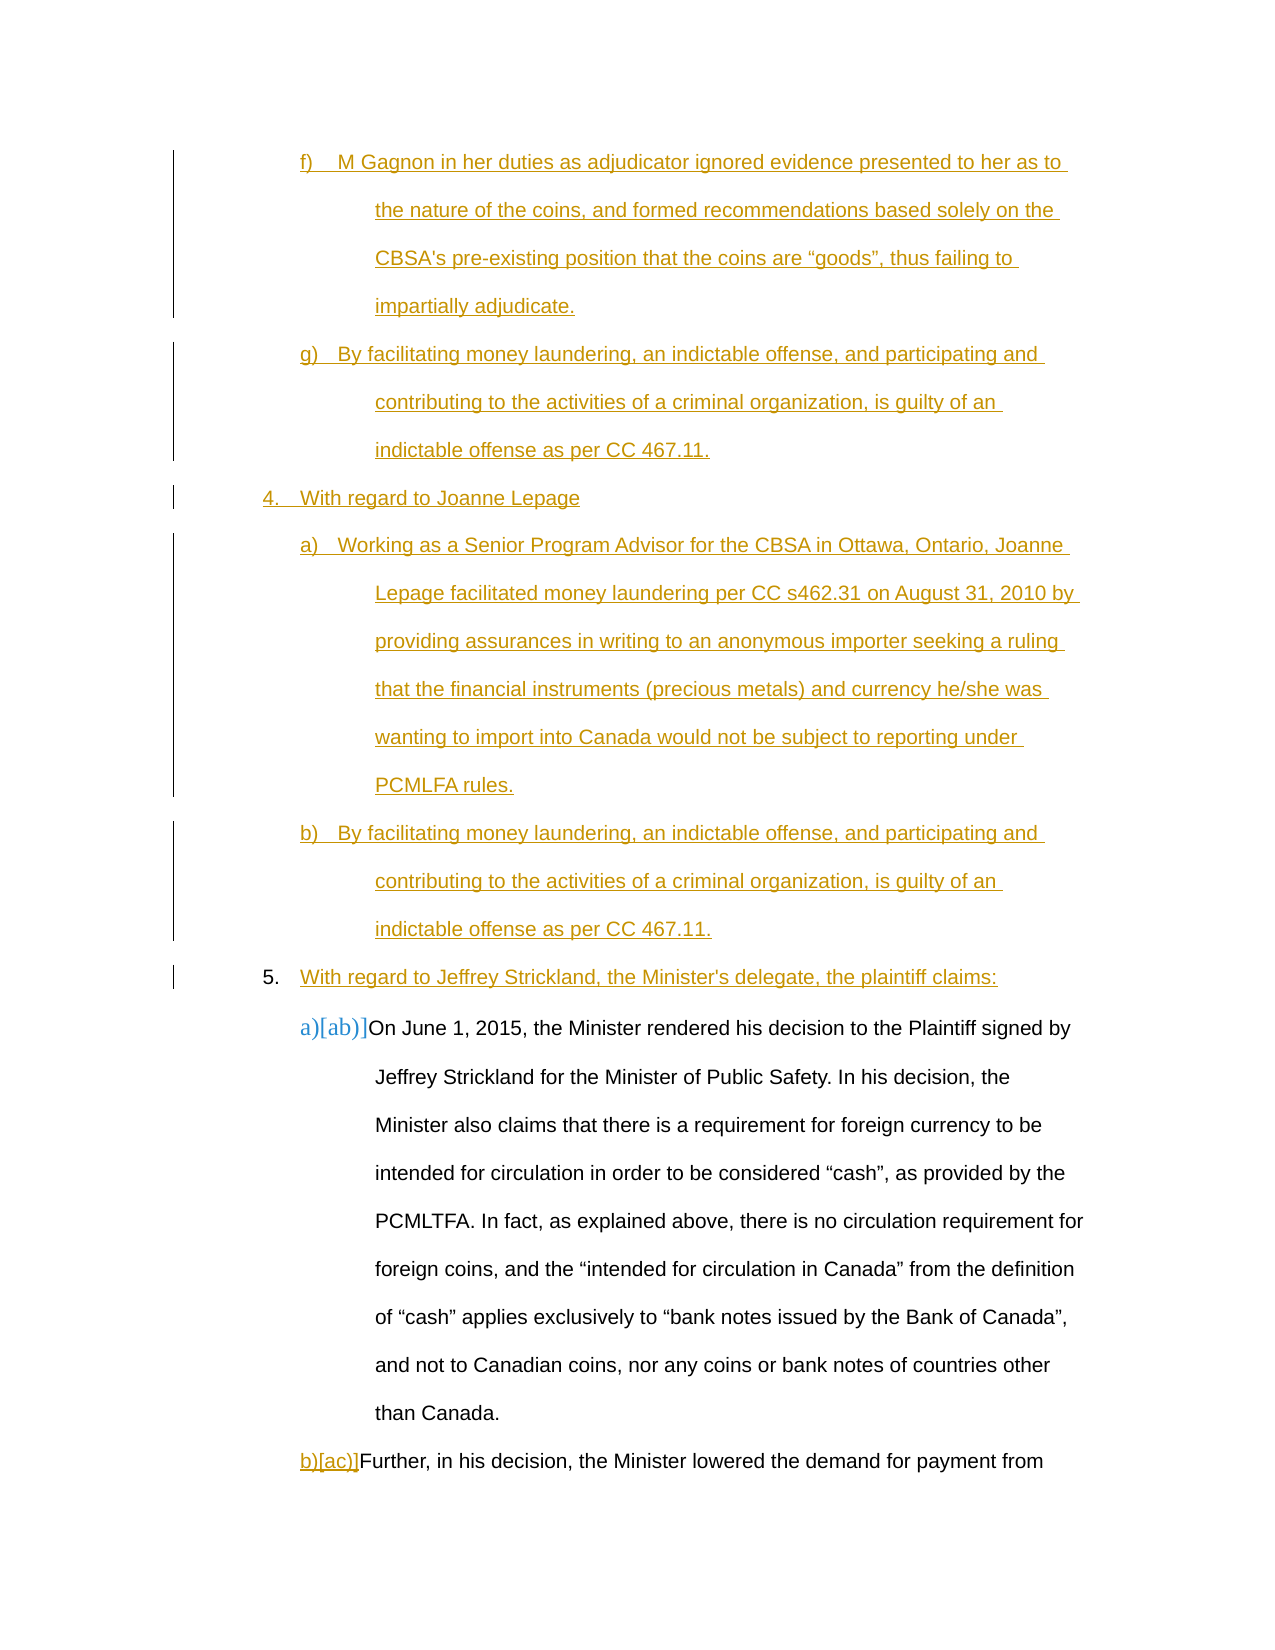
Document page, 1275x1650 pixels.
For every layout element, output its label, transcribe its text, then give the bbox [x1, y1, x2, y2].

list Working as a Senior Program Advisor for the CBSA in Ottawa, Ontario, Joanne Lepage facilitated money laundering per CC s462.31 on August 31, 2010 by providing assurances in writing to an anonymous importer seeking a ruling that the financial instruments (precious metals) and currency he/she was wanting to import into Canada would not be subject to reporting under PCMLFA rules. [300, 533, 1087, 797]
list With regard to Joanne Lepage [262, 485, 1087, 509]
list With regard to Jeffrey Strickland, the Minister's delegate, the plaintiff claims: [262, 964, 1087, 988]
list By facilitating money laundering, an indictable offense, and participating and contributing to the activities of a criminal organization, is guilty of an indictable offense as per CC 467.11. [300, 342, 1087, 461]
list On June 1, 2015, the Minister rendered his decision to the Plaintiff signed by Jeffrey Strickland for the Minister of Public Safety. In his decision, the Minister also claims that there is a requirement for foreign currency to be intended for circulation in order to be considered “cash”, as provided by the PCMLTFA. In fact, as explained above, there is no circulation requirement for foreign coins, and the “intended for circulation in Canada” from the definition of “cash” applies exclusively to “bank notes issued by the Bank of Canada”, and not to Canadian coins, nor any coins or bank notes of countries other than Canada. [300, 1012, 1087, 1424]
list By facilitating money laundering, an indictable offense, and participating and contributing to the activities of a criminal organization, is guilty of an indictable offense as per CC 467.11. [300, 821, 1087, 941]
list Further, in his decision, the Minister lowered the demand for payment from [300, 1448, 1087, 1472]
list M Gagnon in her duties as adjudicator ignored evidence presented to her as to the nature of the coins, and formed recommendations based solely on the CBSA's pre-existing position that the coins are “goods”, thus failing to impartially adjudicate. [300, 150, 1087, 318]
